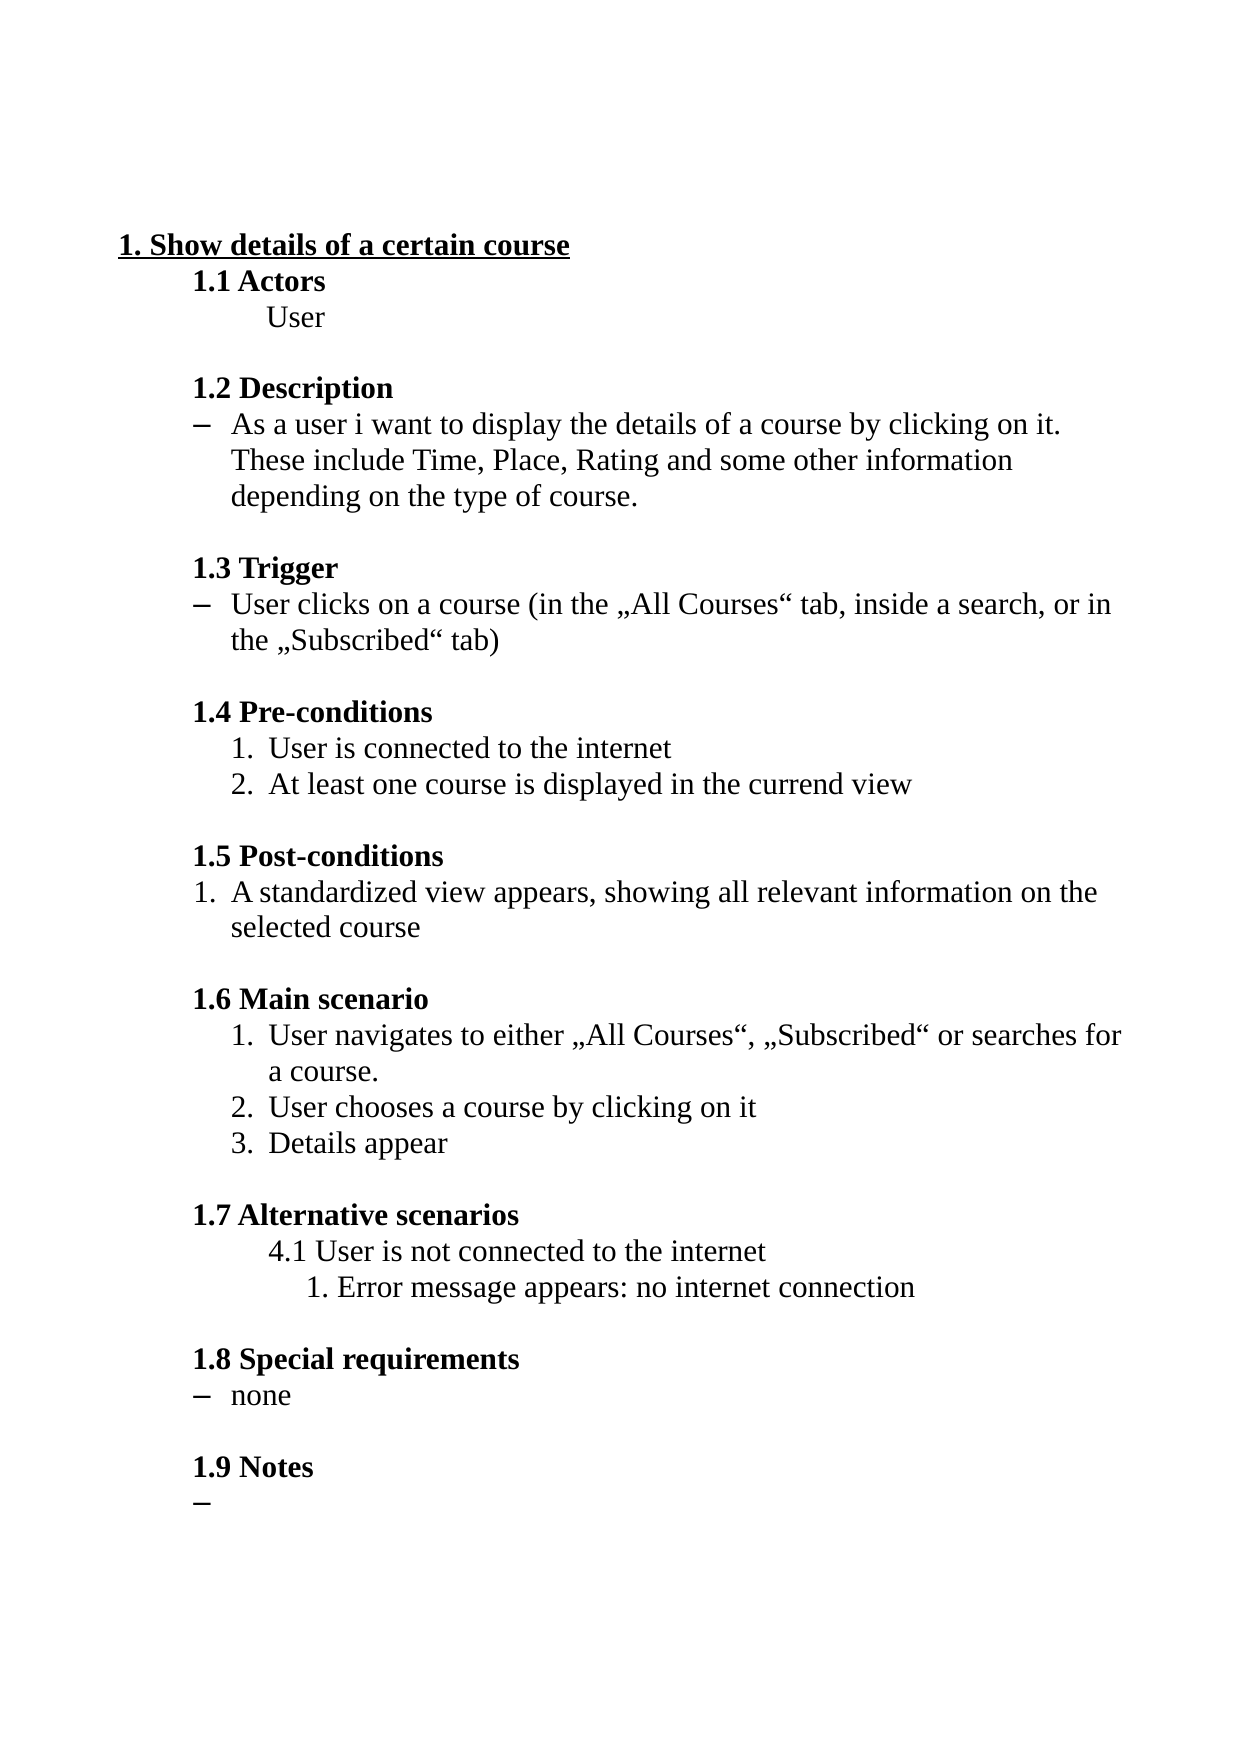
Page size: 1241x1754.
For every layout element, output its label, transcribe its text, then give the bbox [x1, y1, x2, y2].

list A standardized view appears, showing all relevant information on the selected course [193, 873, 1122, 945]
list 1. Error message appears: no internet connection [268, 1268, 1122, 1304]
text 1.6 Main scenario [118, 981, 1122, 1017]
list User clicks on a course (in the „All Courses“ tab, inside a search, or in the „Subscribed“ tab) [193, 585, 1122, 657]
list User is connected to the internet [231, 729, 1122, 765]
list 4.1 User is not connected to the internet [231, 1232, 1122, 1268]
text 1.1 Actors [118, 262, 1122, 298]
text 1.5 Post-conditions [118, 837, 1122, 873]
text 1.9 Notes [118, 1448, 1122, 1484]
list User chooses a course by clicking on it [231, 1088, 1122, 1124]
text 1.8 Special requirements [118, 1340, 1122, 1376]
list At least one course is displayed in the currend view [231, 765, 1122, 801]
list As a user i want to display the details of a course by clicking on it. These include Time, Place, Rating and some other information depending on the type of course. [193, 406, 1122, 513]
list User navigates to either „All Courses“, „Subscribed“ or searches for a course. [231, 1017, 1122, 1088]
text User [118, 298, 1122, 334]
text 1.2 Description [118, 370, 1122, 406]
list Details appear [231, 1124, 1122, 1160]
text 1. Show details of a certain course [118, 226, 1122, 262]
text 1.3 Trigger [118, 549, 1122, 585]
list none [193, 1376, 1122, 1412]
text 1.4 Pre-conditions [118, 693, 1122, 729]
text 1.7 Alternative scenarios [118, 1196, 1122, 1232]
